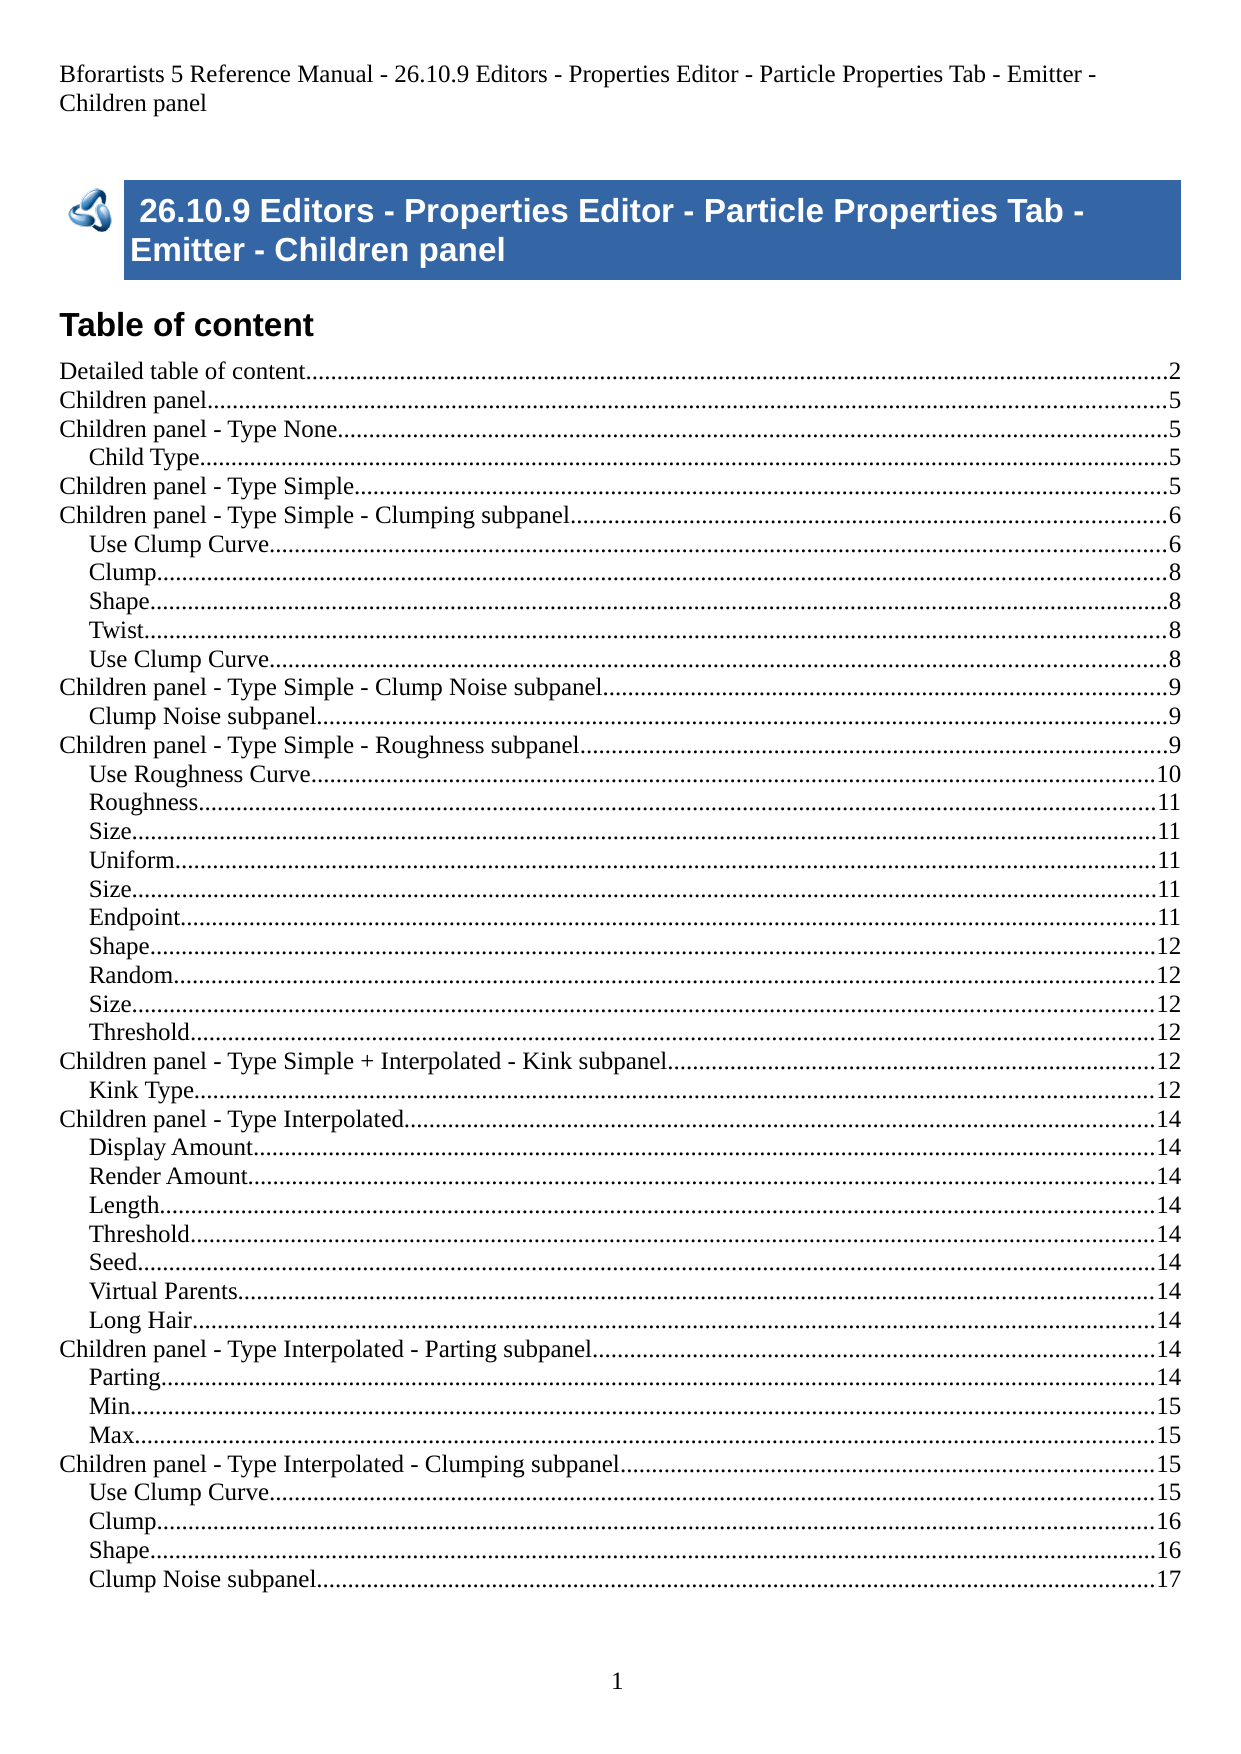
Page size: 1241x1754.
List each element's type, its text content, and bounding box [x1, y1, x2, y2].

table_header 26.10.9 Editors - Properties Editor - Particle Properties Tab - Emitter - Children panel [124, 180, 1181, 280]
text Use Roughness Curve 10 [88, 759, 1181, 787]
table_header [59, 180, 124, 280]
text Threshold 12 [88, 1017, 1181, 1046]
text Clump Noise subpanel 9 [88, 701, 1181, 730]
text Use Clump Curve 8 [88, 644, 1181, 672]
text Uniform 11 [88, 845, 1181, 874]
text Virtual Parents 14 [88, 1276, 1181, 1305]
text Seed 14 [88, 1247, 1181, 1276]
text Clump Noise subpanel 17 [88, 1564, 1181, 1592]
text Children panel - Type Simple - Clumping subpanel 6 [59, 500, 1181, 529]
text Children panel - Type None 5 [59, 414, 1181, 442]
text Children panel - Type Interpolated 14 [59, 1104, 1181, 1132]
text Clump 16 [88, 1506, 1181, 1535]
text Endpoint 11 [88, 902, 1181, 931]
text Children panel 5 [59, 385, 1181, 414]
text Max 15 [88, 1420, 1181, 1449]
text Children panel - Type Simple - Clump Noise subpanel 9 [59, 672, 1181, 701]
text Shape 12 [88, 931, 1181, 960]
text Length 14 [88, 1190, 1181, 1219]
text Use Clump Curve 6 [88, 529, 1181, 557]
text Size 11 [88, 874, 1181, 902]
text Random 12 [88, 960, 1181, 989]
text Shape 8 [88, 586, 1181, 615]
text Children panel - Type Simple 5 [59, 471, 1181, 500]
text Threshold 14 [88, 1219, 1181, 1247]
text Size 11 [88, 816, 1181, 845]
text Roughness 11 [88, 787, 1181, 816]
text Use Clump Curve 15 [88, 1477, 1181, 1506]
text Min 15 [88, 1391, 1181, 1420]
text Children panel - Type Simple - Roughness subpanel 9 [59, 730, 1181, 759]
text Render Amount 14 [88, 1161, 1181, 1190]
text Children panel - Type Simple + Interpolated - Kink subpanel 12 [59, 1046, 1181, 1075]
text Parting 14 [88, 1362, 1181, 1391]
subtitle Table of content [59, 305, 1181, 344]
text Children panel - Type Interpolated - Clumping subpanel 15 [59, 1449, 1181, 1477]
text Display Amount 14 [88, 1132, 1181, 1161]
text Size 12 [88, 989, 1181, 1017]
text Child Type 5 [88, 442, 1181, 471]
text Twist 8 [88, 615, 1181, 644]
text Children panel - Type Interpolated - Parting subpanel 14 [59, 1334, 1181, 1362]
text Long Hair 14 [88, 1305, 1181, 1334]
text Detailed table of content 2 [59, 356, 1181, 385]
text Shape 16 [88, 1535, 1181, 1564]
picture [65, 185, 114, 235]
text Clump 8 [88, 557, 1181, 586]
text Kink Type 12 [88, 1075, 1181, 1104]
